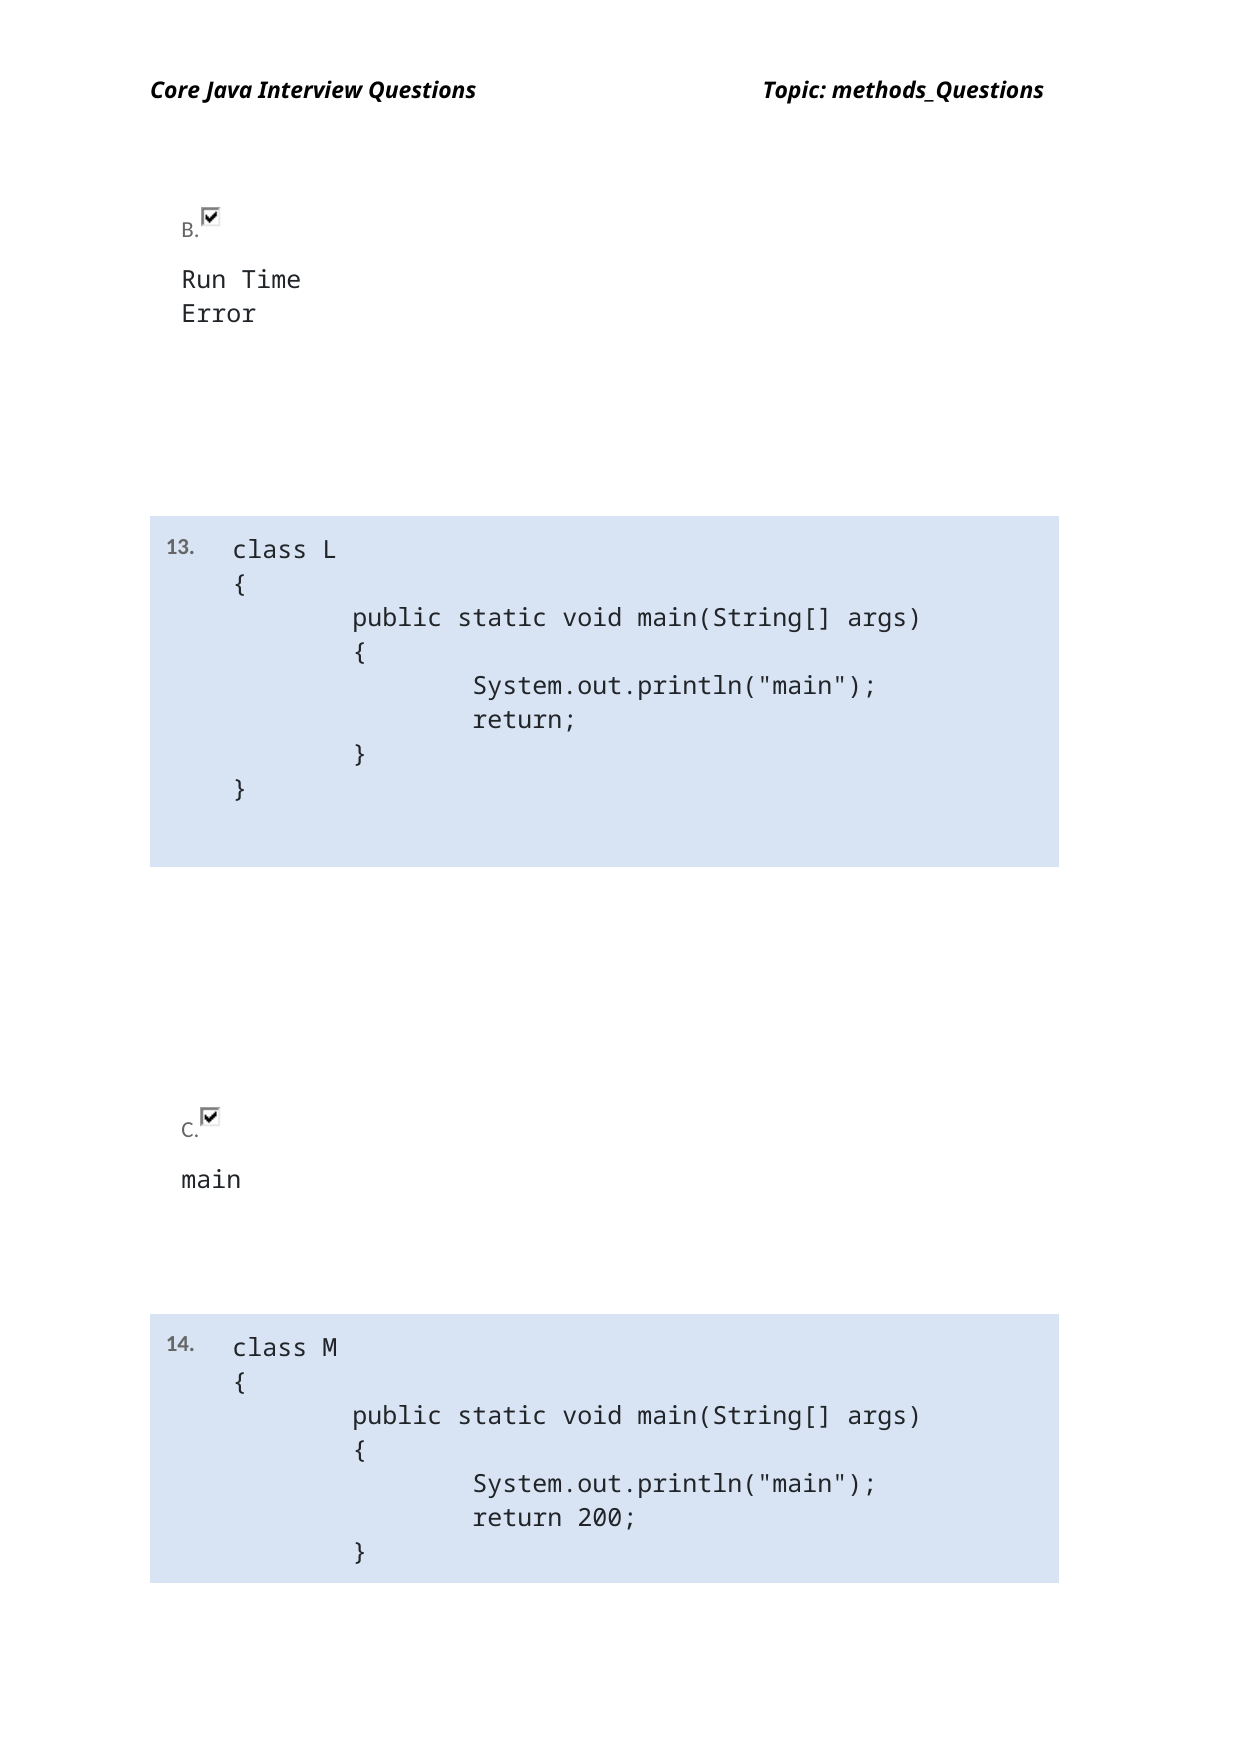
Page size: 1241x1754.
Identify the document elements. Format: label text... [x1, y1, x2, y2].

table_cell 14. [150, 1314, 216, 1583]
table_cell class M { public static void main(String[] args) { System.out.println("main"); return 200; } [216, 1314, 1059, 1583]
table_header [181, 166, 429, 200]
table_header [181, 882, 442, 950]
table_header [1059, 516, 1090, 867]
table_header [181, 432, 401, 500]
table_header [181, 950, 387, 1099]
table_header B. Run Time Error [181, 200, 387, 432]
table_header C. main [181, 1100, 250, 1298]
table_header class L { public static void main(String[] args) { System.out.println("main"); return; } } [216, 516, 1059, 867]
table_header 13. [150, 516, 216, 867]
table_cell [1059, 1314, 1090, 1583]
table_cell [150, 150, 1090, 516]
table_cell [150, 867, 1090, 1314]
